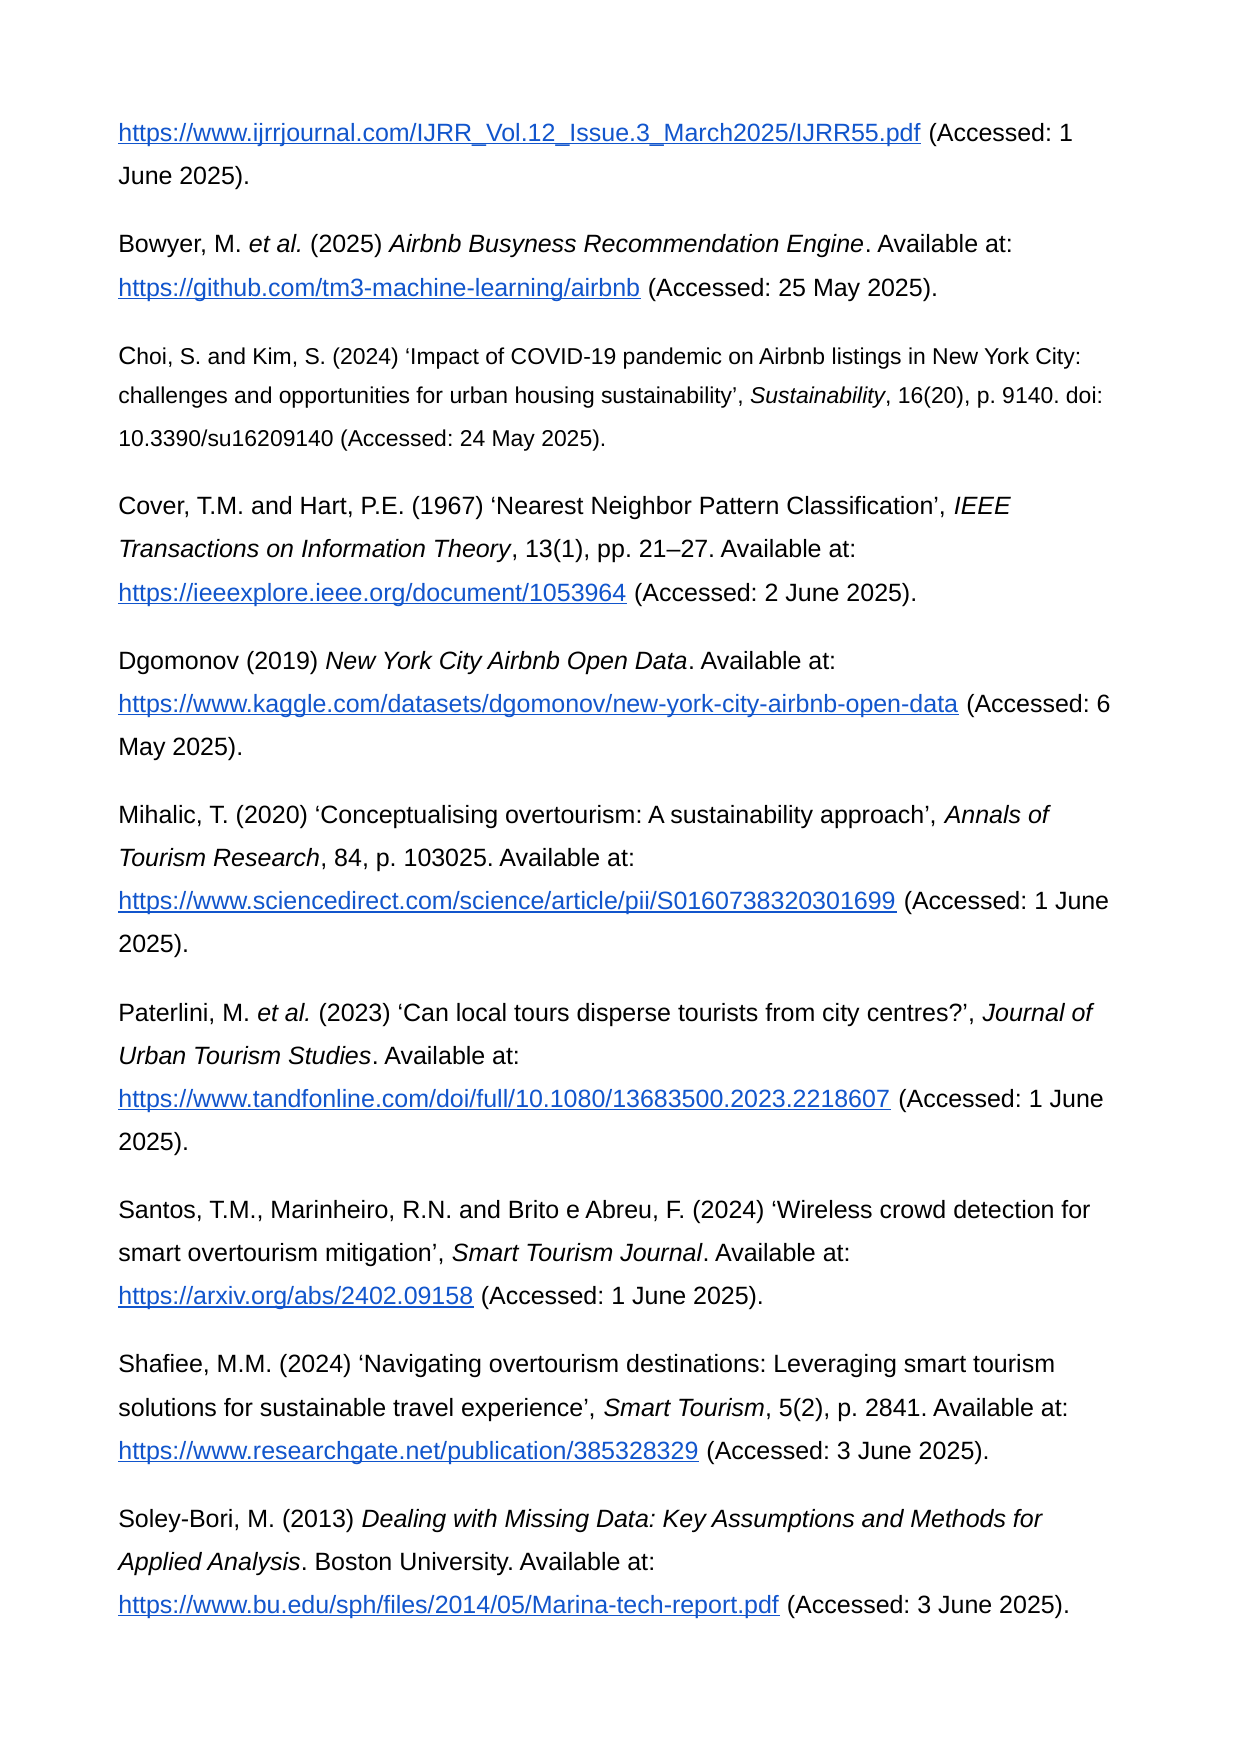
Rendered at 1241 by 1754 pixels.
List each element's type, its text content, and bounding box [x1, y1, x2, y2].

text Dgomonov (2019) New York City Airbnb Open Data. Available at: https://www.kaggle.com/datasets/dgomonov/new-york-city-airbnb-open-data (Accessed: 6 May 2025). [118, 646, 1122, 761]
text Choi, S. and Kim, S. (2024) ‘Impact of COVID-19 pandemic on Airbnb listings in New York City: challenges and opportunities for urban housing sustainability’, Sustainability, 16(20), p. 9140. doi: 10.3390/su16209140 (Accessed: 24 May 2025). [118, 341, 1122, 452]
text Shafiee, M.M. (2024) ‘Navigating overtourism destinations: Leveraging smart tourism solutions for sustainable travel experience’, Smart Tourism, 5(2), p. 2841. Available at: https://www.researchgate.net/publication/385328329 (Accessed: 3 June 2025). [118, 1349, 1122, 1464]
text Mihalic, T. (2020) ‘Conceptualising overtourism: A sustainability approach’, Annals of Tourism Research, 84, p. 103025. Available at: https://www.sciencedirect.com/science/article/pii/S0160738320301699 (Accessed: 1 June 2025). [118, 800, 1122, 958]
text Bowyer, M. et al. (2025) Airbnb Busyness Recommendation Engine. Available at: https://github.com/tm3-machine-learning/airbnb (Accessed: 25 May 2025). [118, 229, 1122, 301]
text Santos, T.M., Marinheiro, R.N. and Brito e Abreu, F. (2024) ‘Wireless crowd detection for smart overtourism mitigation’, Smart Tourism Journal. Available at: https://arxiv.org/abs/2402.09158 (Accessed: 1 June 2025). [118, 1195, 1122, 1310]
text https://www.ijrrjournal.com/IJRR_Vol.12_Issue.3_March2025/IJRR55.pdf (Accessed: 1 June 2025). [118, 118, 1122, 190]
text Soley-Bori, M. (2013) Dealing with Missing Data: Key Assumptions and Methods for Applied Analysis. Boston University. Available at: https://www.bu.edu/sph/files/2014/05/Marina-tech-report.pdf (Accessed: 3 June 2025). [118, 1504, 1122, 1619]
text Cover, T.M. and Hart, P.E. (1967) ‘Nearest Neighbor Pattern Classification’, IEEE Transactions on Information Theory, 13(1), pp. 21–27. Available at: https://ieeexplore.ieee.org/document/1053964 (Accessed: 2 June 2025). [118, 491, 1122, 606]
text Paterlini, M. et al. (2023) ‘Can local tours disperse tourists from city centres?’, Journal of Urban Tourism Studies. Available at: https://www.tandfonline.com/doi/full/10.1080/13683500.2023.2218607 (Accessed: 1 June 2025). [118, 998, 1122, 1156]
